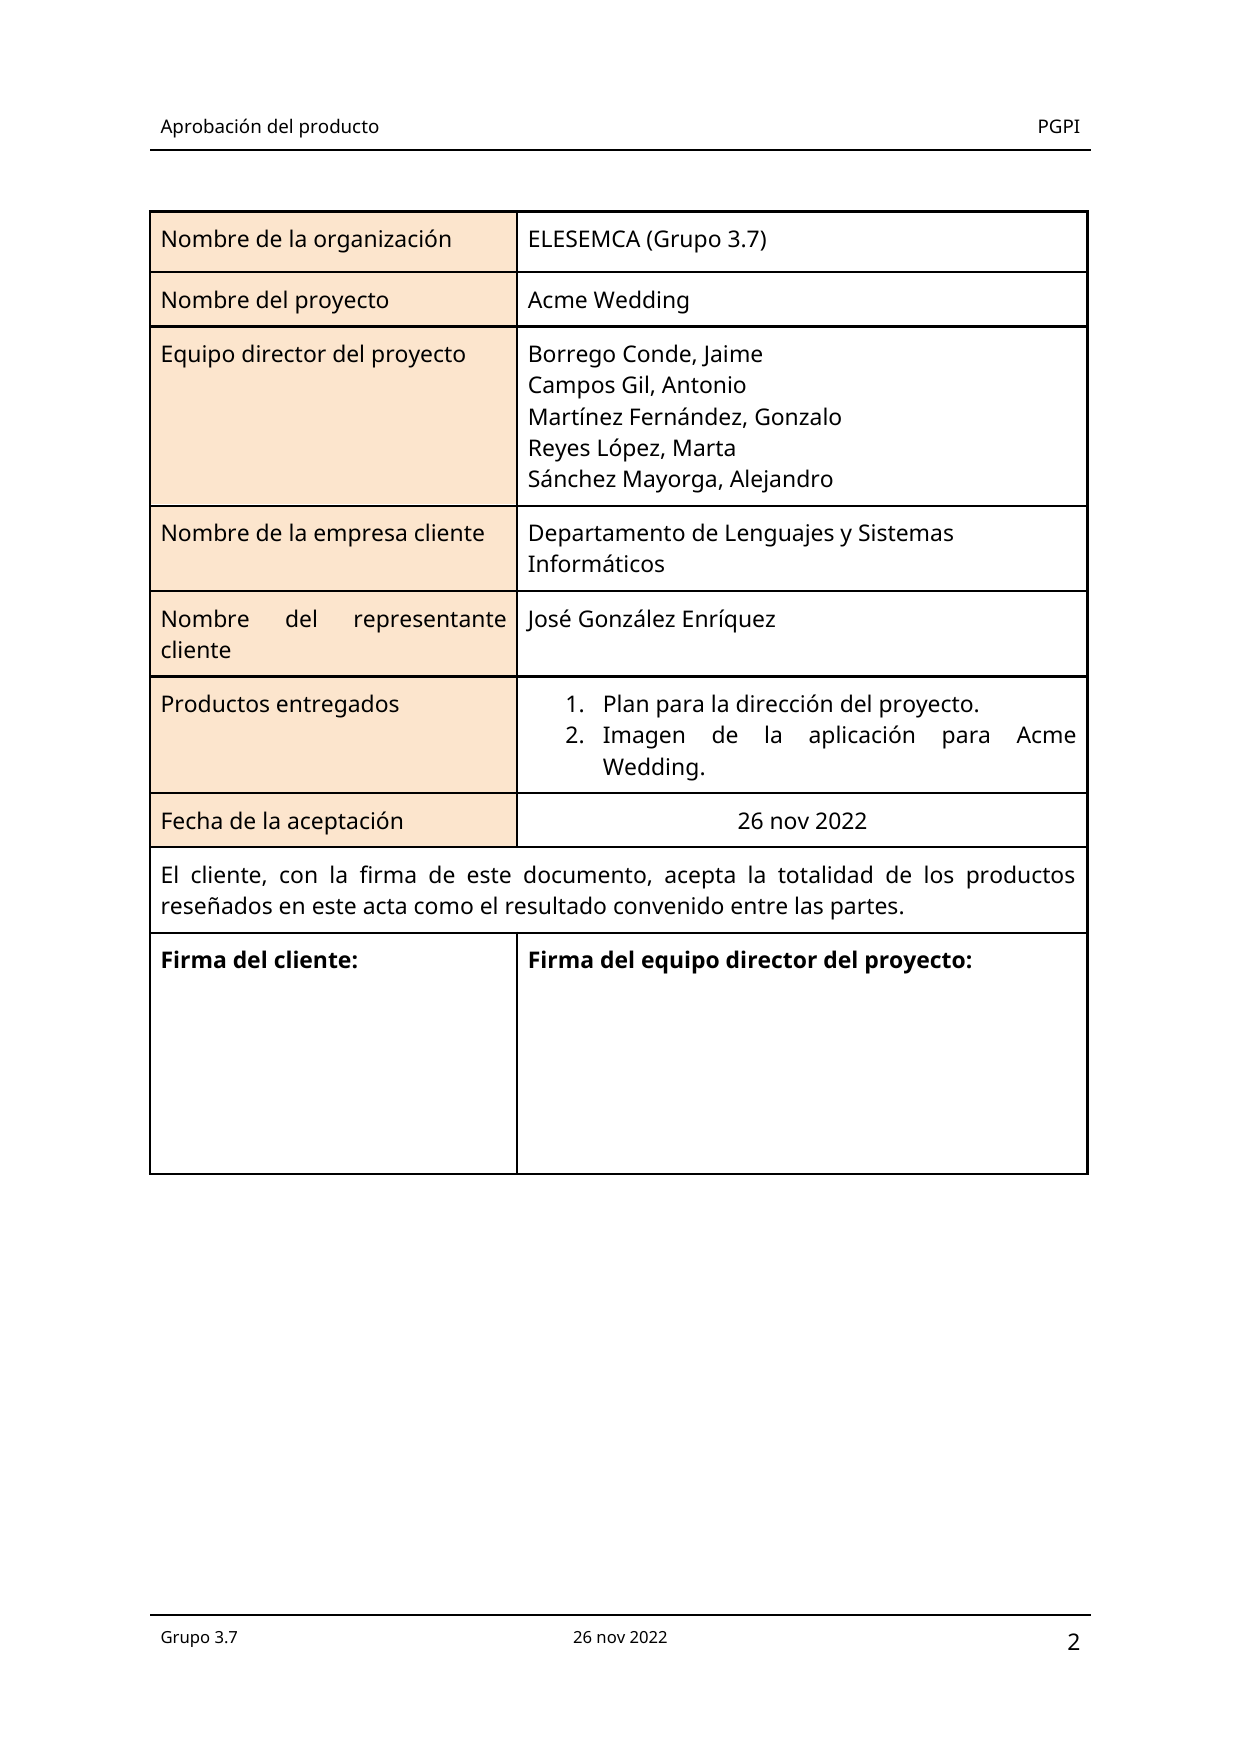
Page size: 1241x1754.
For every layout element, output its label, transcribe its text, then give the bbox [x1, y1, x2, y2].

table_cell Nombre del representante cliente [151, 592, 516, 675]
table_cell Productos entregados [151, 678, 516, 792]
table_cell Firma del cliente: [151, 934, 516, 1173]
table_cell José González Enríquez [518, 592, 1086, 675]
table_cell Equipo director del proyecto [151, 328, 516, 504]
table_cell Departamento de Lenguajes y Sistemas Informáticos [518, 507, 1086, 590]
table_cell Plan para la dirección del proyecto. Imagen de la aplicación para Acme Wedding. [518, 678, 1086, 792]
table_header ELESEMCA (Grupo 3.7) [518, 213, 1086, 271]
table_cell Nombre de la empresa cliente [151, 507, 516, 590]
table_cell Acme Wedding [518, 273, 1086, 325]
table_cell 26 nov 2022 [518, 794, 1086, 846]
table_cell Firma del equipo director del proyecto: [518, 934, 1086, 1173]
table_cell El cliente, con la firma de este documento, acepta la totalidad de los productos reseñados en este acta como el resultado convenido entre las partes. [151, 848, 1086, 932]
table_header Nombre de la organización [151, 213, 516, 271]
table_cell Fecha de la aceptación [151, 794, 516, 846]
table_cell Nombre del proyecto [151, 273, 516, 325]
table_cell Borrego Conde, Jaime Campos Gil, Antonio Martínez Fernández, Gonzalo Reyes López, Marta Sánchez Mayorga, Alejandro [518, 328, 1086, 504]
